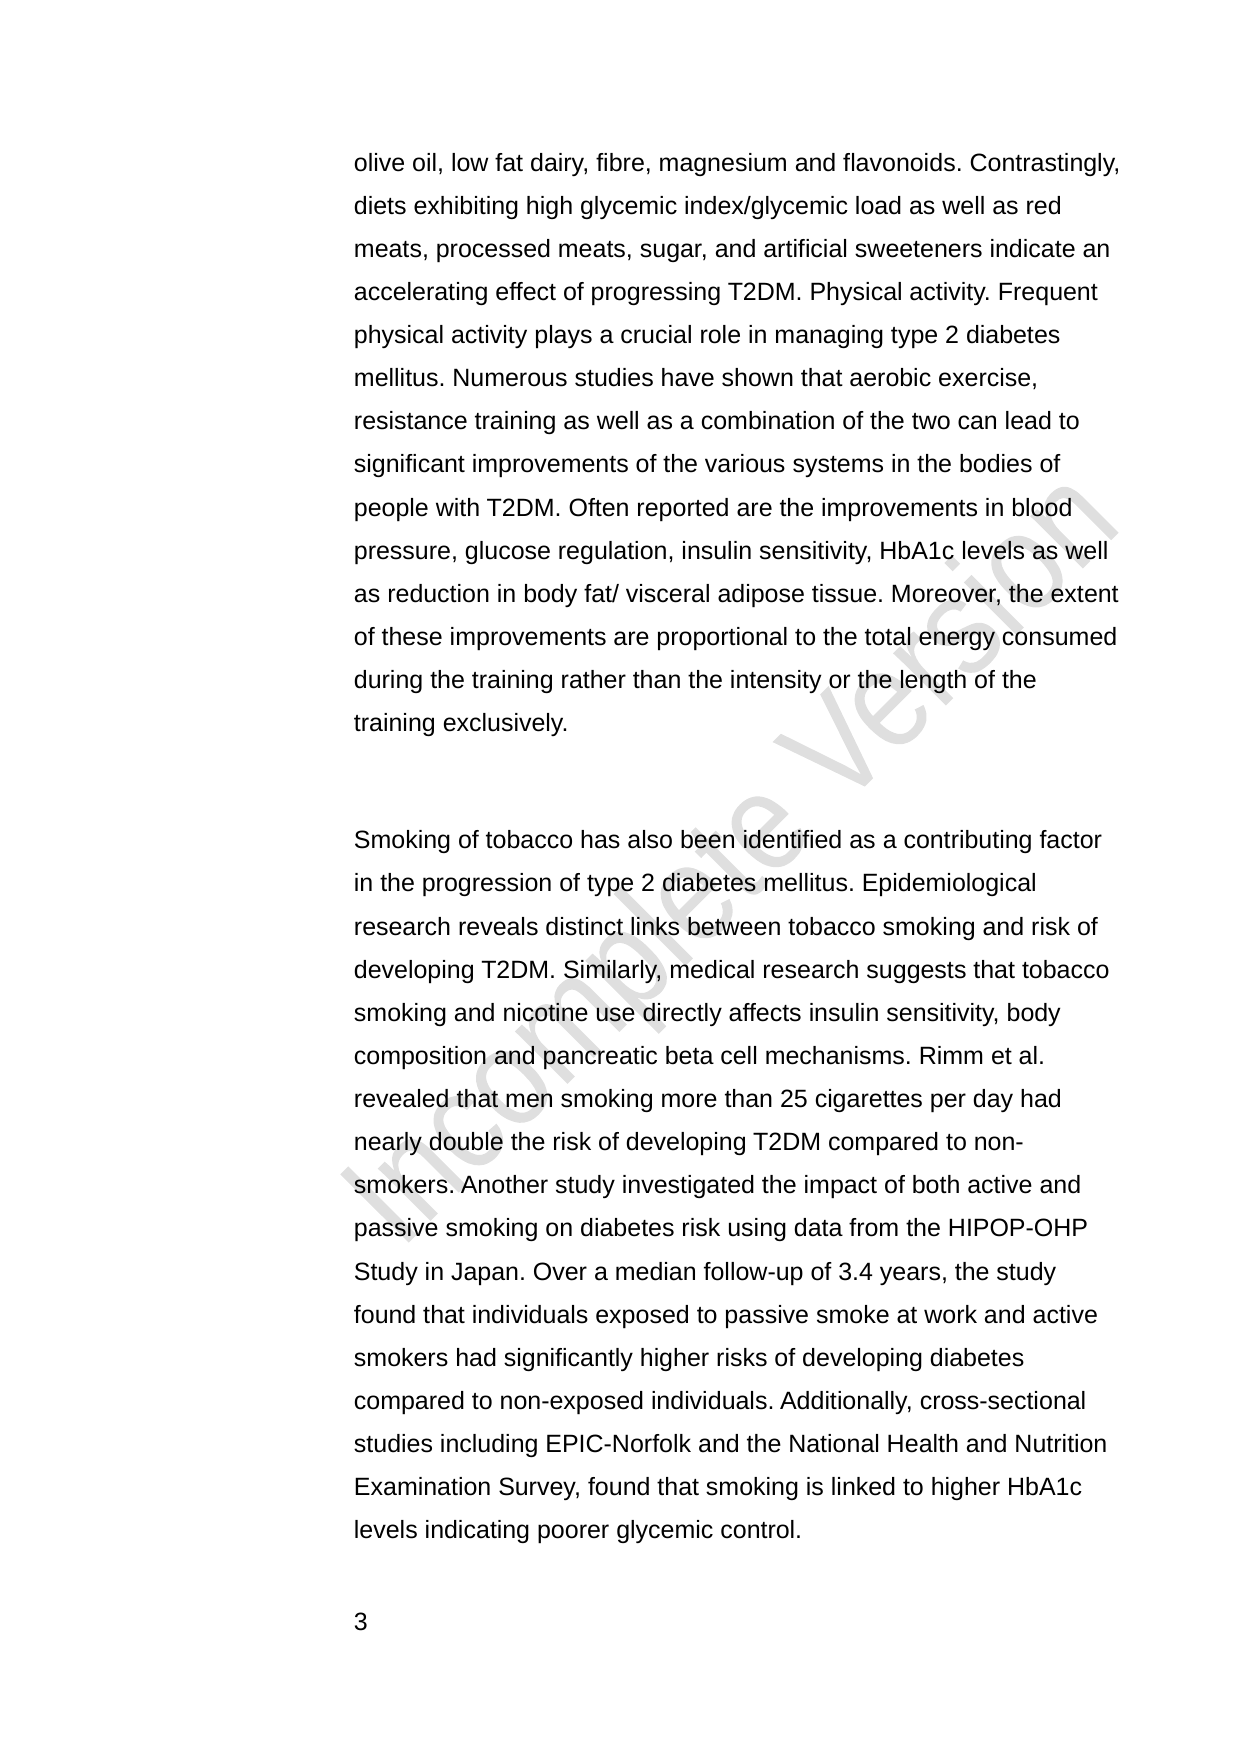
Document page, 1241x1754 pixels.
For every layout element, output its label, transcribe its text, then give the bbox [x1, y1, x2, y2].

text olive oil, low fat dairy, fibre, magnesium and flavonoids. Contrastingly, diets exhibiting high glycemic index/glycemic load as well as red meats, processed meats, sugar, and artificial sweeteners indicate an accelerating effect of progressing T2DM. Physical activity. Frequent physical activity plays a crucial role in managing type 2 diabetes mellitus. Numerous studies have shown that aerobic exercise, resistance training as well as a combination of the two can lead to significant improvements of the various systems in the bodies of people with T2DM. Often reported are the improvements in blood pressure, glucose regulation, insulin sensitivity, HbA1c levels as well as reduction in body fat/ visceral adipose tissue. Moreover, the extent of these improvements are proportional to the total energy consumed during the training rather than the intensity or the length of the training exclusively. [354, 148, 1122, 737]
text Smoking of tobacco has also been identified as a contributing factor in the progression of type 2 diabetes mellitus. Epidemiological research reveals distinct links between tobacco smoking and risk of developing T2DM. Similarly, medical research suggests that tobacco smoking and nicotine use directly affects insulin sensitivity, body composition and pancreatic beta cell mechanisms. Rimm et al. revealed that men smoking more than 25 cigarettes per day had nearly double the risk of developing T2DM compared to non-smokers. Another study investigated the impact of both active and passive smoking on diabetes risk using data from the HIPOP-OHP Study in Japan. Over a median follow-up of 3.4 years, the study found that individuals exposed to passive smoke at work and active smokers had significantly higher risks of developing diabetes compared to non-exposed individuals. Additionally, cross-sectional studies including EPIC-Norfolk and the National Health and Nutrition Examination Survey, found that smoking is linked to higher HbA1c levels indicating poorer glycemic control. [354, 825, 1122, 1544]
